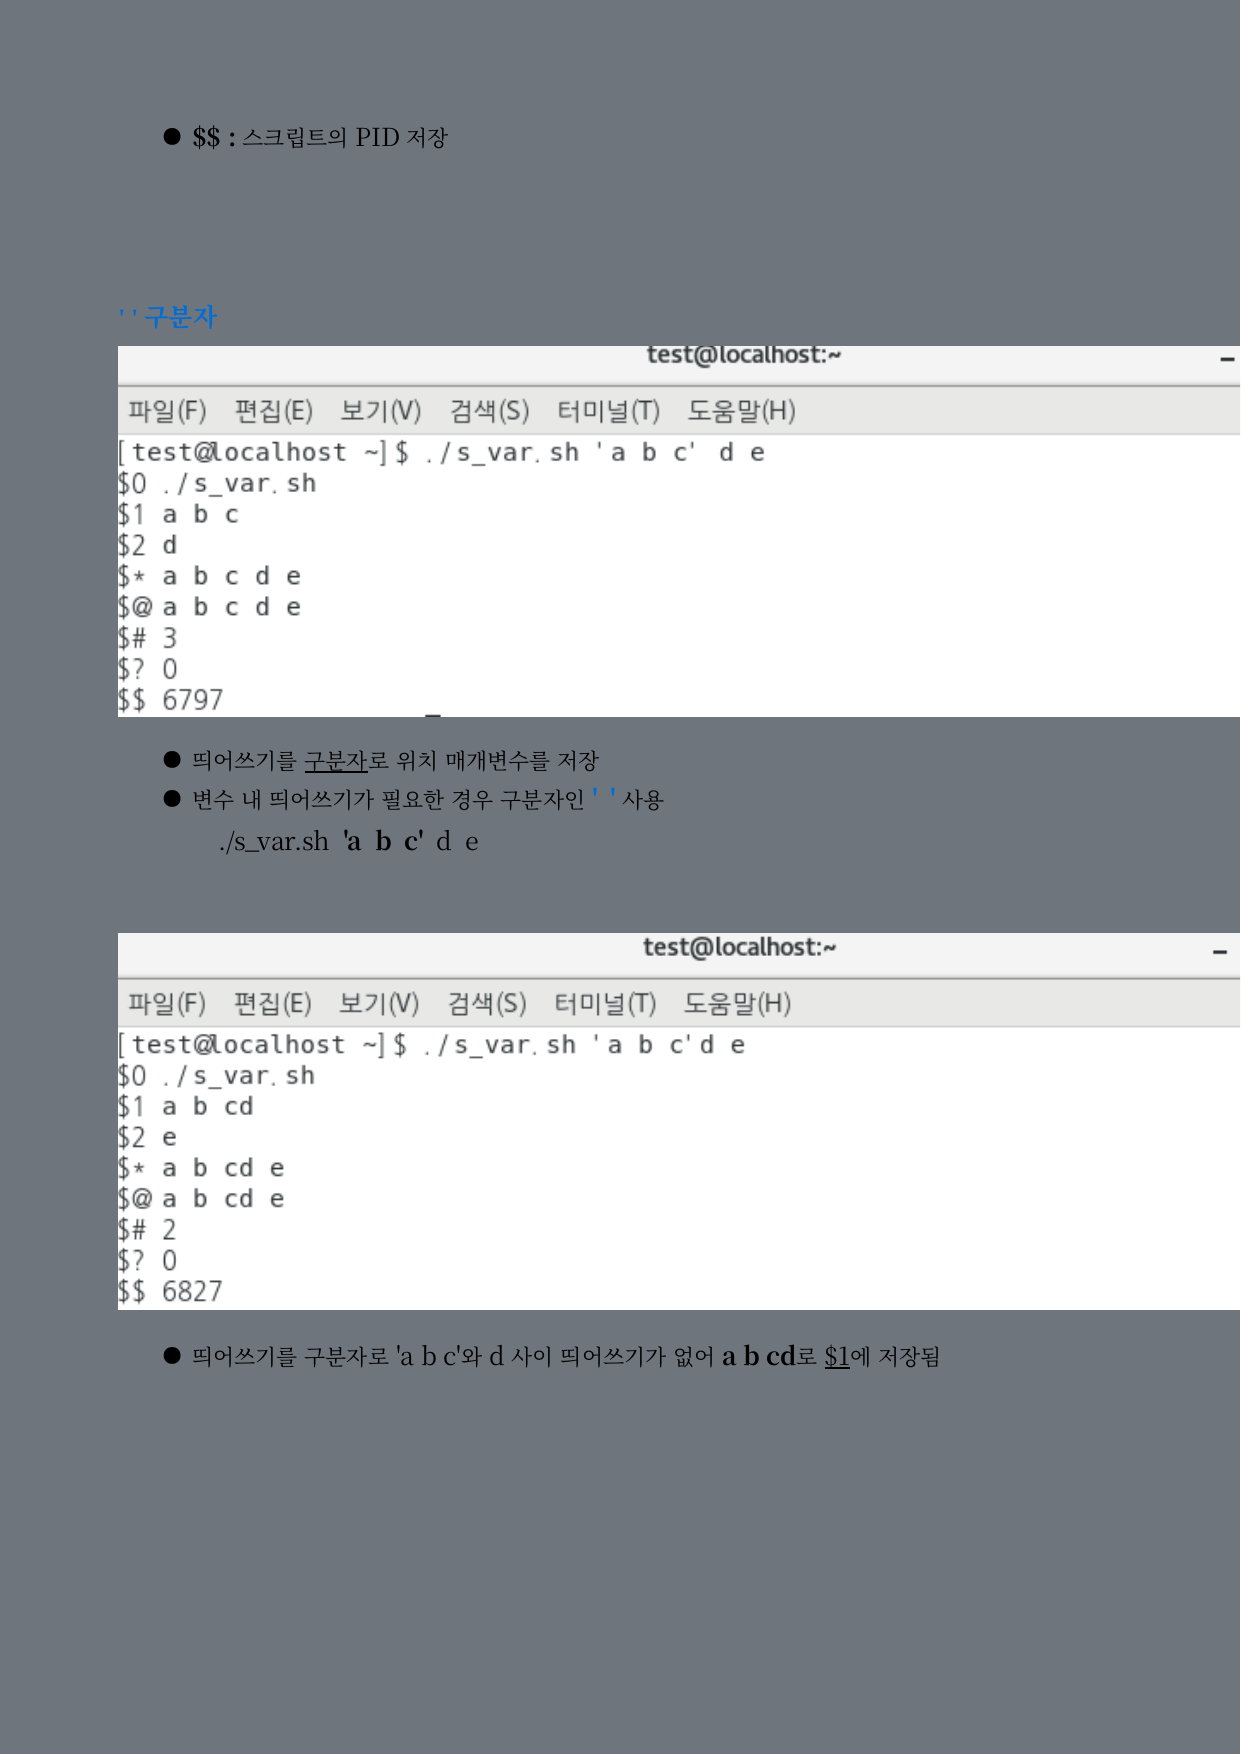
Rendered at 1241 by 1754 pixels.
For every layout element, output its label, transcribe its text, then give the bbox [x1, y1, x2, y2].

picture [118, 933, 1241, 1310]
list $$ : 스크립트의 PID 저장 [162, 118, 1122, 154]
picture [118, 346, 1241, 717]
list 변수 내 띄어쓰기가 필요한 경우 구분자인 ' ' 사용 ./s_var.sh 'a b c' d e [162, 780, 1122, 857]
list 띄어쓰기를 구분자로 'a b c'와 d 사이 띄어쓰기가 없어 a b cd로 $1에 저장됨 [162, 1337, 1122, 1373]
list 띄어쓰기를 구분자로 위치 매개변수를 저장 [162, 744, 1122, 775]
subtitle ' ' 구분자 [118, 298, 1122, 334]
